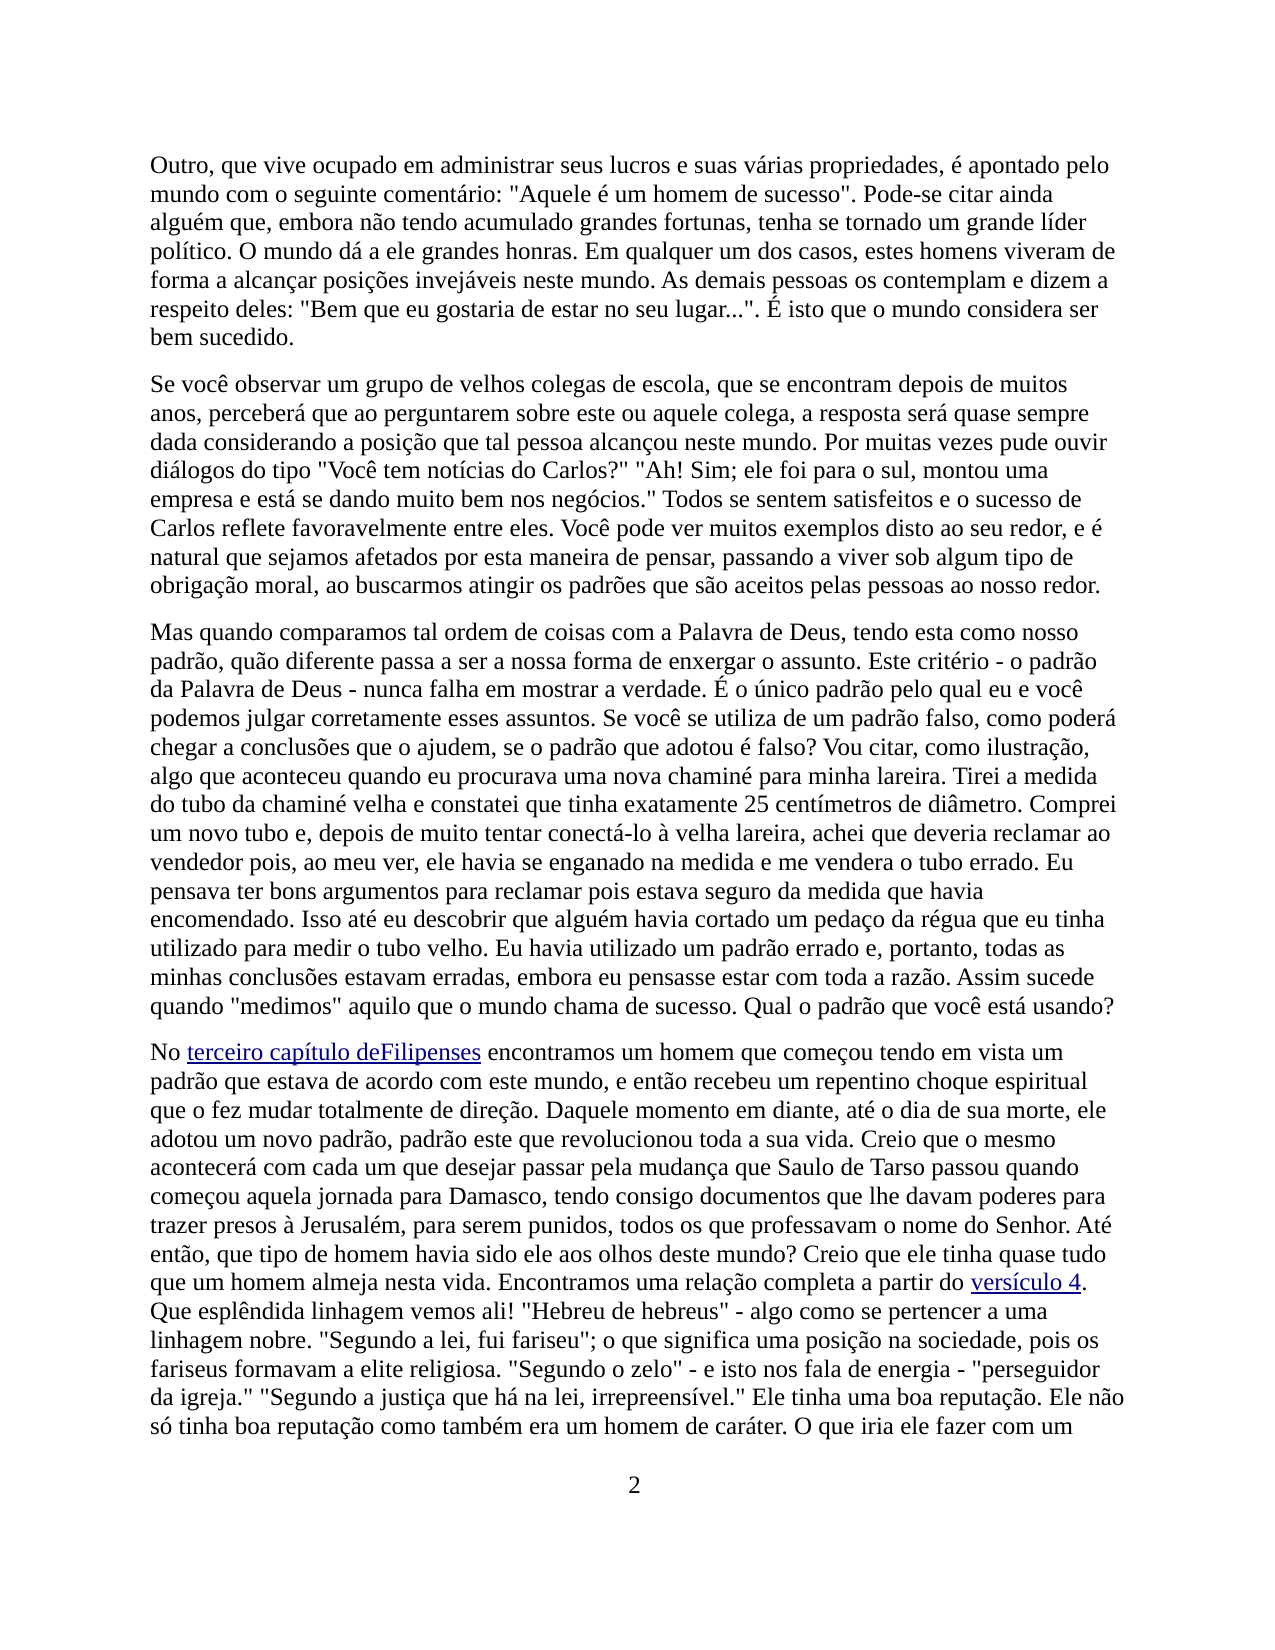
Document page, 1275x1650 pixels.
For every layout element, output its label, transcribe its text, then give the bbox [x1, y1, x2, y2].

text Mas quando comparamos tal ordem de coisas com a Palavra de Deus, tendo esta como nosso padrão, quão diferente passa a ser a nossa forma de enxergar o assunto. Este critério - o padrão da Palavra de Deus - nunca falha em mostrar a verdade. É o único padrão pelo qual eu e você podemos julgar corretamente esses assuntos. Se você se utiliza de um padrão falso, como poderá chegar a conclusões que o ajudem, se o padrão que adotou é falso? Vou citar, como ilustração, algo que aconteceu quando eu procurava uma nova chaminé para minha lareira. Tirei a medida do tubo da chaminé velha e constatei que tinha exatamente 25 centímetros de diâmetro. Comprei um novo tubo e, depois de muito tentar conectá-lo à velha lareira, achei que deveria reclamar ao vendedor pois, ao meu ver, ele havia se enganado na medida e me vendera o tubo errado. Eu pensava ter bons argumentos para reclamar pois estava seguro da medida que havia encomendado. Isso até eu descobrir que alguém havia cortado um pedaço da régua que eu tinha utilizado para medir o tubo velho. Eu havia utilizado um padrão errado e, portanto, todas as minhas conclusões estavam erradas, embora eu pensasse estar com toda a razão. Assim sucede quando "medimos" aquilo que o mundo chama de sucesso. Qual o padrão que você está usando? [150, 617, 1125, 1019]
text Se você observar um grupo de velhos colegas de escola, que se encontram depois de muitos anos, perceberá que ao perguntarem sobre este ou aquele colega, a resposta será quase sempre dada considerando a posição que tal pessoa alcançou neste mundo. Por muitas vezes pude ouvir diálogos do tipo "Você tem notícias do Carlos?" "Ah! Sim; ele foi para o sul, montou uma empresa e está se dando muito bem nos negócios." Todos se sentem satisfeitos e o sucesso de Carlos reflete favoravelmente entre eles. Você pode ver muitos exemplos disto ao seu redor, e é natural que sejamos afetados por esta maneira de pensar, passando a viver sob algum tipo de obrigação moral, ao buscarmos atingir os padrões que são aceitos pelas pessoas ao nosso redor. [150, 369, 1125, 599]
text Outro, que vive ocupado em administrar seus lucros e suas várias propriedades, é apontado pelo mundo com o seguinte comentário: "Aquele é um homem de sucesso". Pode-se citar ainda alguém que, embora não tendo acumulado grandes fortunas, tenha se tornado um grande líder político. O mundo dá a ele grandes honras. Em qualquer um dos casos, estes homens viveram de forma a alcançar posições invejáveis neste mundo. As demais pessoas os contemplam e dizem a respeito deles: "Bem que eu gostaria de estar no seu lugar...". É isto que o mundo considera ser bem sucedido. [150, 150, 1125, 351]
text No terceiro capítulo deFilipenses encontramos um homem que começou tendo em vista um padrão que estava de acordo com este mundo, e então recebeu um repentino choque espiritual que o fez mudar totalmente de direção. Daquele momento em diante, até o dia de sua morte, ele adotou um novo padrão, padrão este que revolucionou toda a sua vida. Creio que o mesmo acontecerá com cada um que desejar passar pela mudança que Saulo de Tarso passou quando começou aquela jornada para Damasco, tendo consigo documentos que lhe davam poderes para trazer presos à Jerusalém, para serem punidos, todos os que professavam o nome do Senhor. Até então, que tipo de homem havia sido ele aos olhos deste mundo? Creio que ele tinha quase tudo que um homem almeja nesta vida. Encontramos uma relação completa a partir do versículo 4. Que esplêndida linhagem vemos ali! "Hebreu de hebreus" - algo como se pertencer a uma linhagem nobre. "Segundo a lei, fui fariseu"; o que significa uma posição na sociedade, pois os fariseus formavam a elite religiosa. "Segundo o zelo" - e isto nos fala de energia - "perseguidor da igreja." "Segundo a justiça que há na lei, irrepreensível." Ele tinha uma boa reputação. Ele não só tinha boa reputação como também era um homem de caráter. O que iria ele fazer com um [150, 1037, 1125, 1440]
